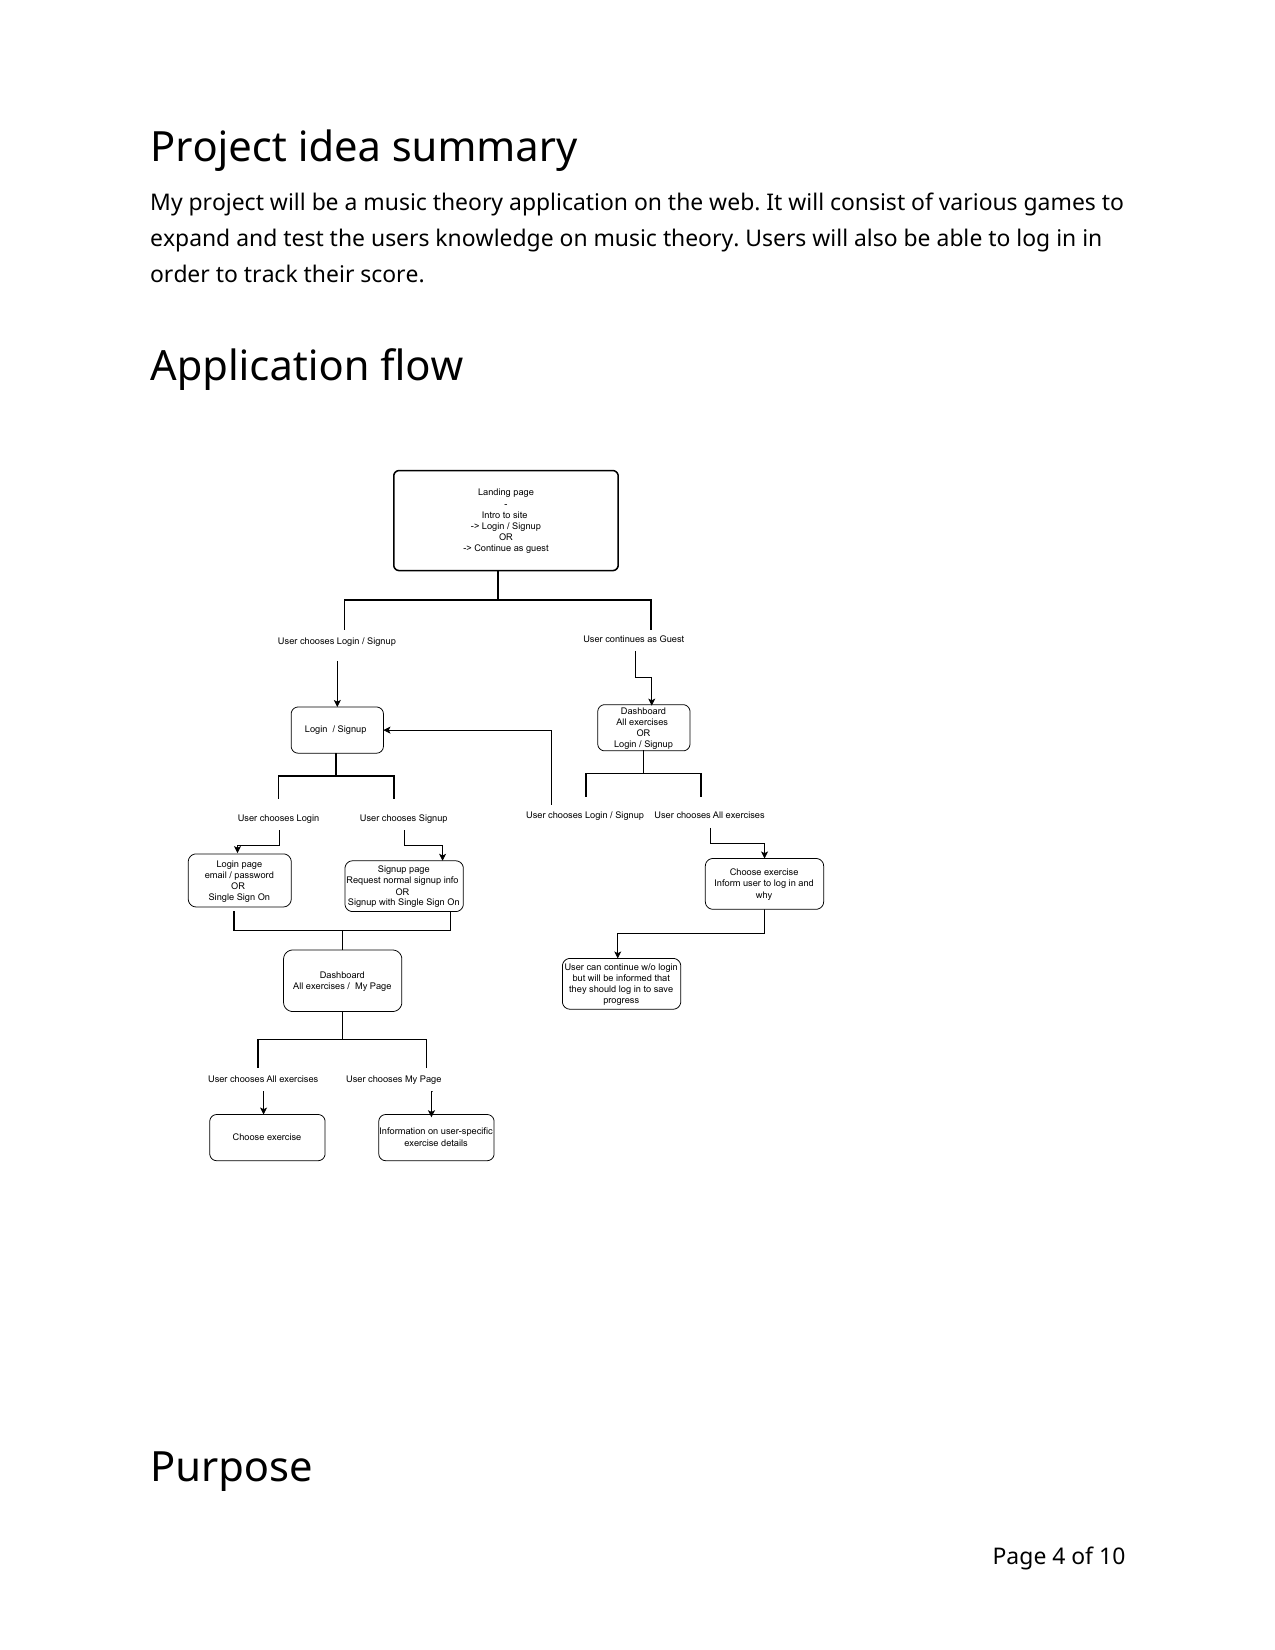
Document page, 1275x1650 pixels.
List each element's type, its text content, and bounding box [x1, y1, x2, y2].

subtitle Application flow [150, 335, 1125, 392]
subtitle Purpose [150, 1437, 1125, 1494]
subtitle Project idea summary [150, 117, 1125, 173]
text My project will be a music theory application on the web. It will consist of various games to expand and test the users knowledge on music theory. Users will also be able to log in in order to track their score. [150, 186, 1125, 289]
